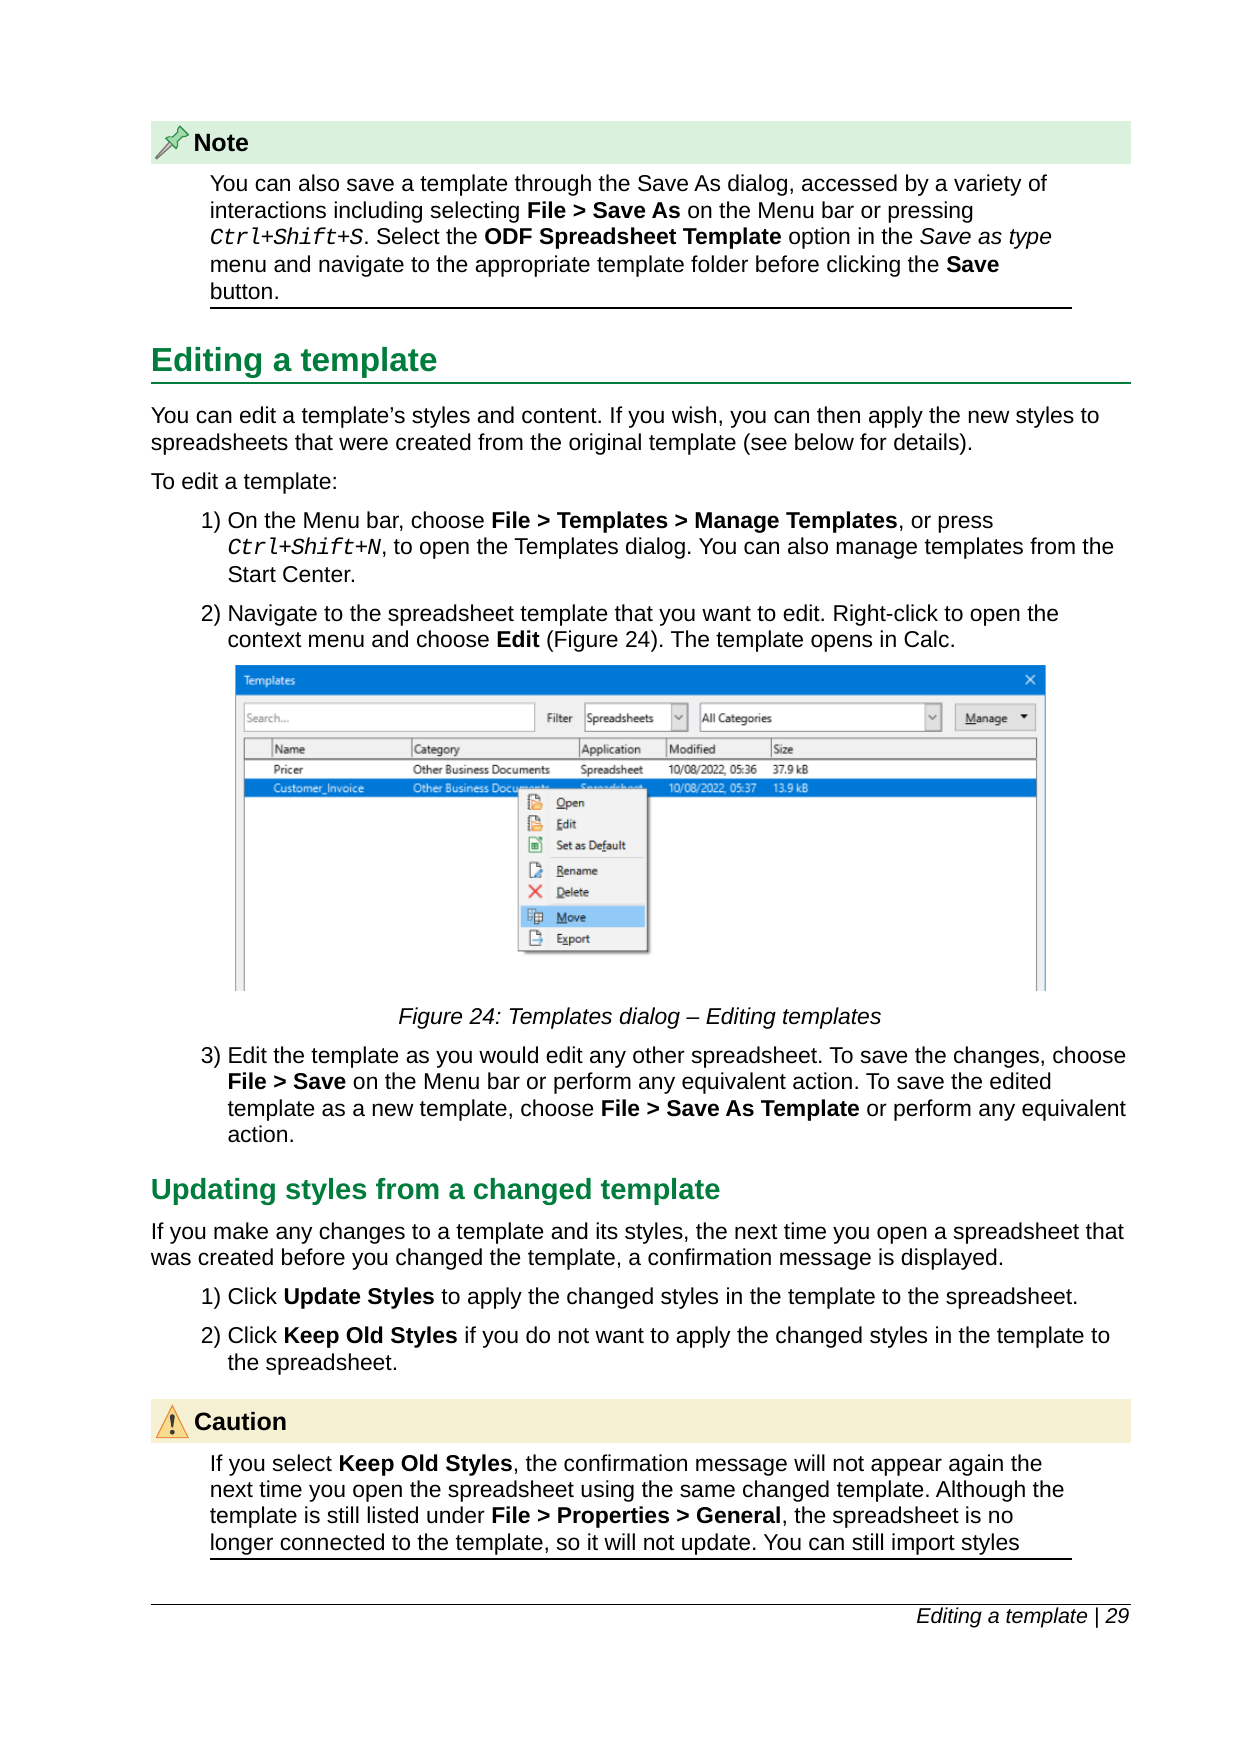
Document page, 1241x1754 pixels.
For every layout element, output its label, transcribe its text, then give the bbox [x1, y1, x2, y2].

list Navigate to the spreadsheet template that you want to edit. Right-click to open the context menu and choose Edit (Figure 24). The template opens in Calc. [227, 600, 1131, 653]
text Figure 24: Templates dialog – Editing templates [235, 1003, 1046, 1029]
list To edit a template: [151, 468, 1131, 494]
subtitle Caution [151, 1399, 1131, 1443]
list Click Update Styles to apply the changed styles in the template to the spreadsheet. [227, 1283, 1131, 1309]
subtitle Note [151, 121, 1131, 164]
list If you make any changes to a template and its styles, the next time you open a spreadsheet that was created before you changed the template, a confirmation message is displayed. [151, 1218, 1131, 1271]
subtitle Updating styles from a changed template [151, 1172, 1131, 1206]
list Edit the template as you would edit any other spreadsheet. To save the changes, choose File > Save on the Menu bar or perform any equivalent action. To save the edited template as a new template, choose File > Save As Template or perform any equivalent action. [227, 1042, 1131, 1147]
list Click Keep Old Styles if you do not want to apply the changed styles in the template to the spreadsheet. [227, 1322, 1131, 1375]
subtitle Editing a template [151, 340, 1131, 382]
list On the Menu bar, choose File > Templates > Manage Templates, or press Ctrl+Shift+N, to open the Templates dialog. You can also manage templates from the Start Center. [227, 507, 1131, 588]
text You can edit a template’s styles and content. If you wish, you can then apply the new styles to spreadsheets that were created from the original template (see below for details). [151, 402, 1131, 455]
picture [235, 665, 1047, 991]
text You can also save a template through the Save As dialog, accessed by a variety of interactions including selecting File > Save As on the Menu bar or pressing Ctrl+Shift+S. Select the ODF Spreadsheet Template option in the Save as type menu and navigate to the appropriate template folder before clicking the Save button. [209, 170, 1072, 309]
text If you select Keep Old Styles, the confirmation message will not appear again the next time you open the spreadsheet using the same changed template. Although the template is still listed under File > Properties > General, the spreadsheet is no longer connected to the template, so it will not update. You can still import styles [209, 1449, 1072, 1560]
